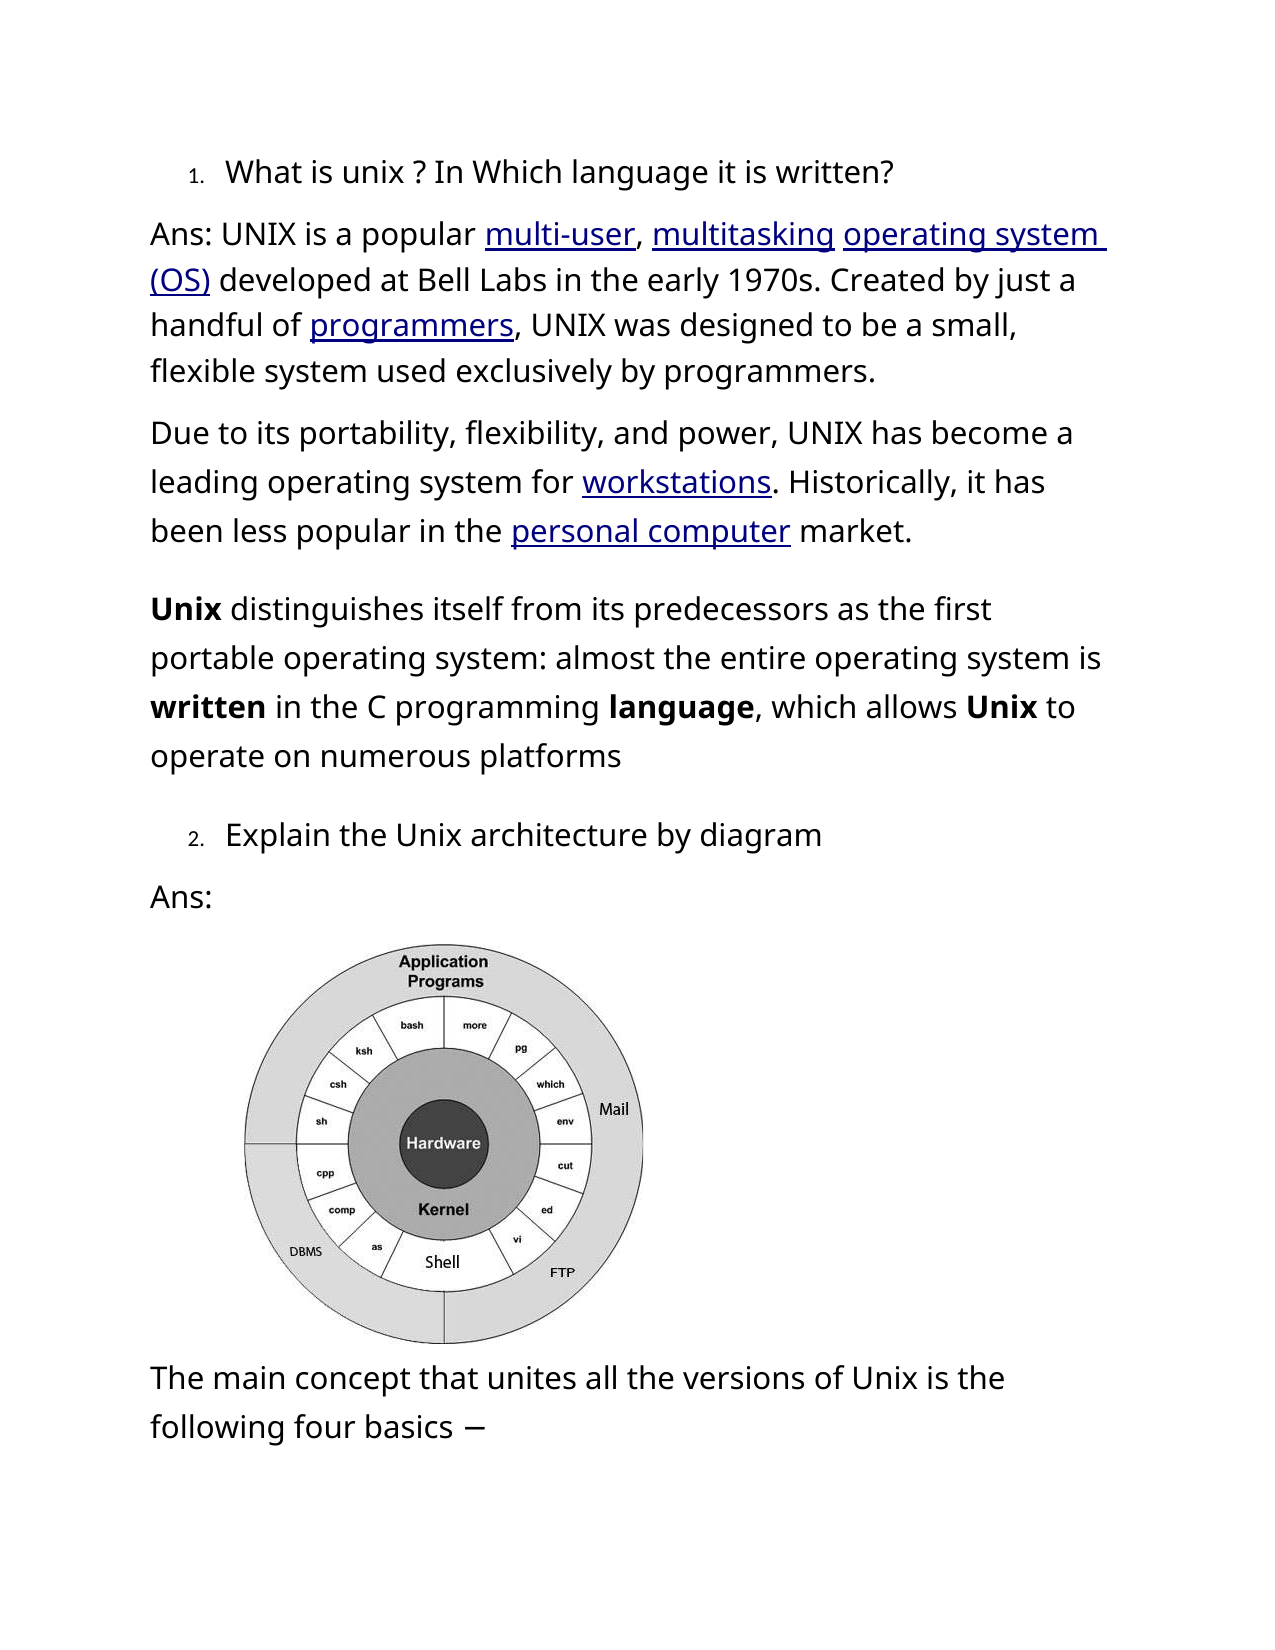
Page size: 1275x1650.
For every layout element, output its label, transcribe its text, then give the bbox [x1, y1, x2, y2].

list Explain the Unix architecture by diagram [187, 813, 1125, 855]
text Due to its portability, flexibility, and power, UNIX has become a leading operating system for workstations. Historically, it has been less popular in the personal computer market. [150, 411, 1125, 551]
list Ans: [150, 875, 1125, 917]
list Ans: UNIX is a popular multi-user, multitasking operating system (OS) developed at Bell Labs in the early 1970s. Created by just a handful of programmers, UNIX was designed to be a small, flexible system used exclusively by programmers. [150, 212, 1125, 391]
picture [244, 944, 644, 1344]
list What is unix ? In Which language it is written? [187, 150, 1125, 193]
text The main concept that unites all the versions of Unix is the following four basics − [150, 1356, 1125, 1448]
text Unix distinguishes itself from its predecessors as the first portable operating system: almost the entire operating system is written in the C programming language, which allows Unix to operate on numerous platforms [150, 587, 1125, 777]
